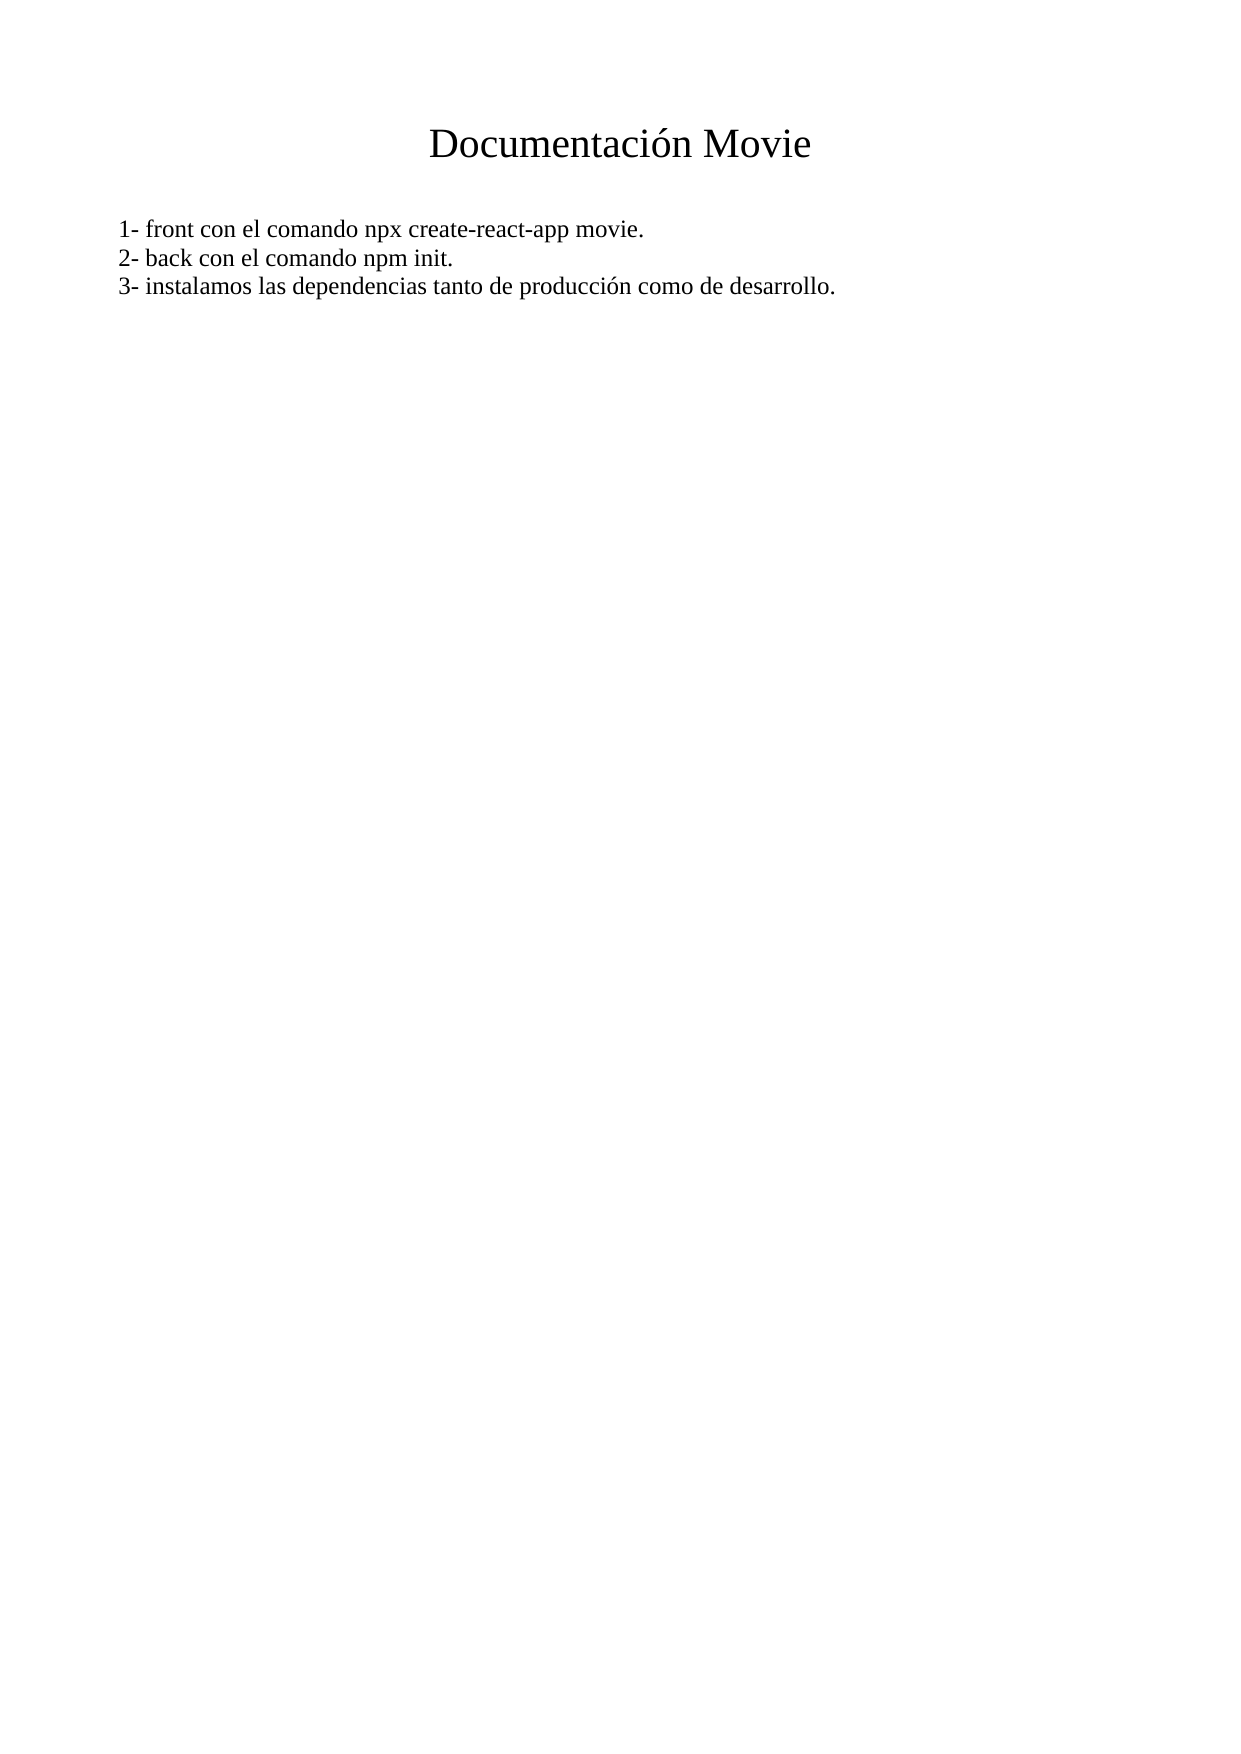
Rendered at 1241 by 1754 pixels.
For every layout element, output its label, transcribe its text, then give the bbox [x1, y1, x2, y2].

text 1- front con el comando npx create-react-app movie. [118, 214, 1122, 243]
text 2- back con el comando npm init. [118, 243, 1122, 271]
text 3- instalamos las dependencias tanto de producción como de desarrollo. [118, 271, 1122, 300]
text Documentación Movie [118, 118, 1122, 166]
